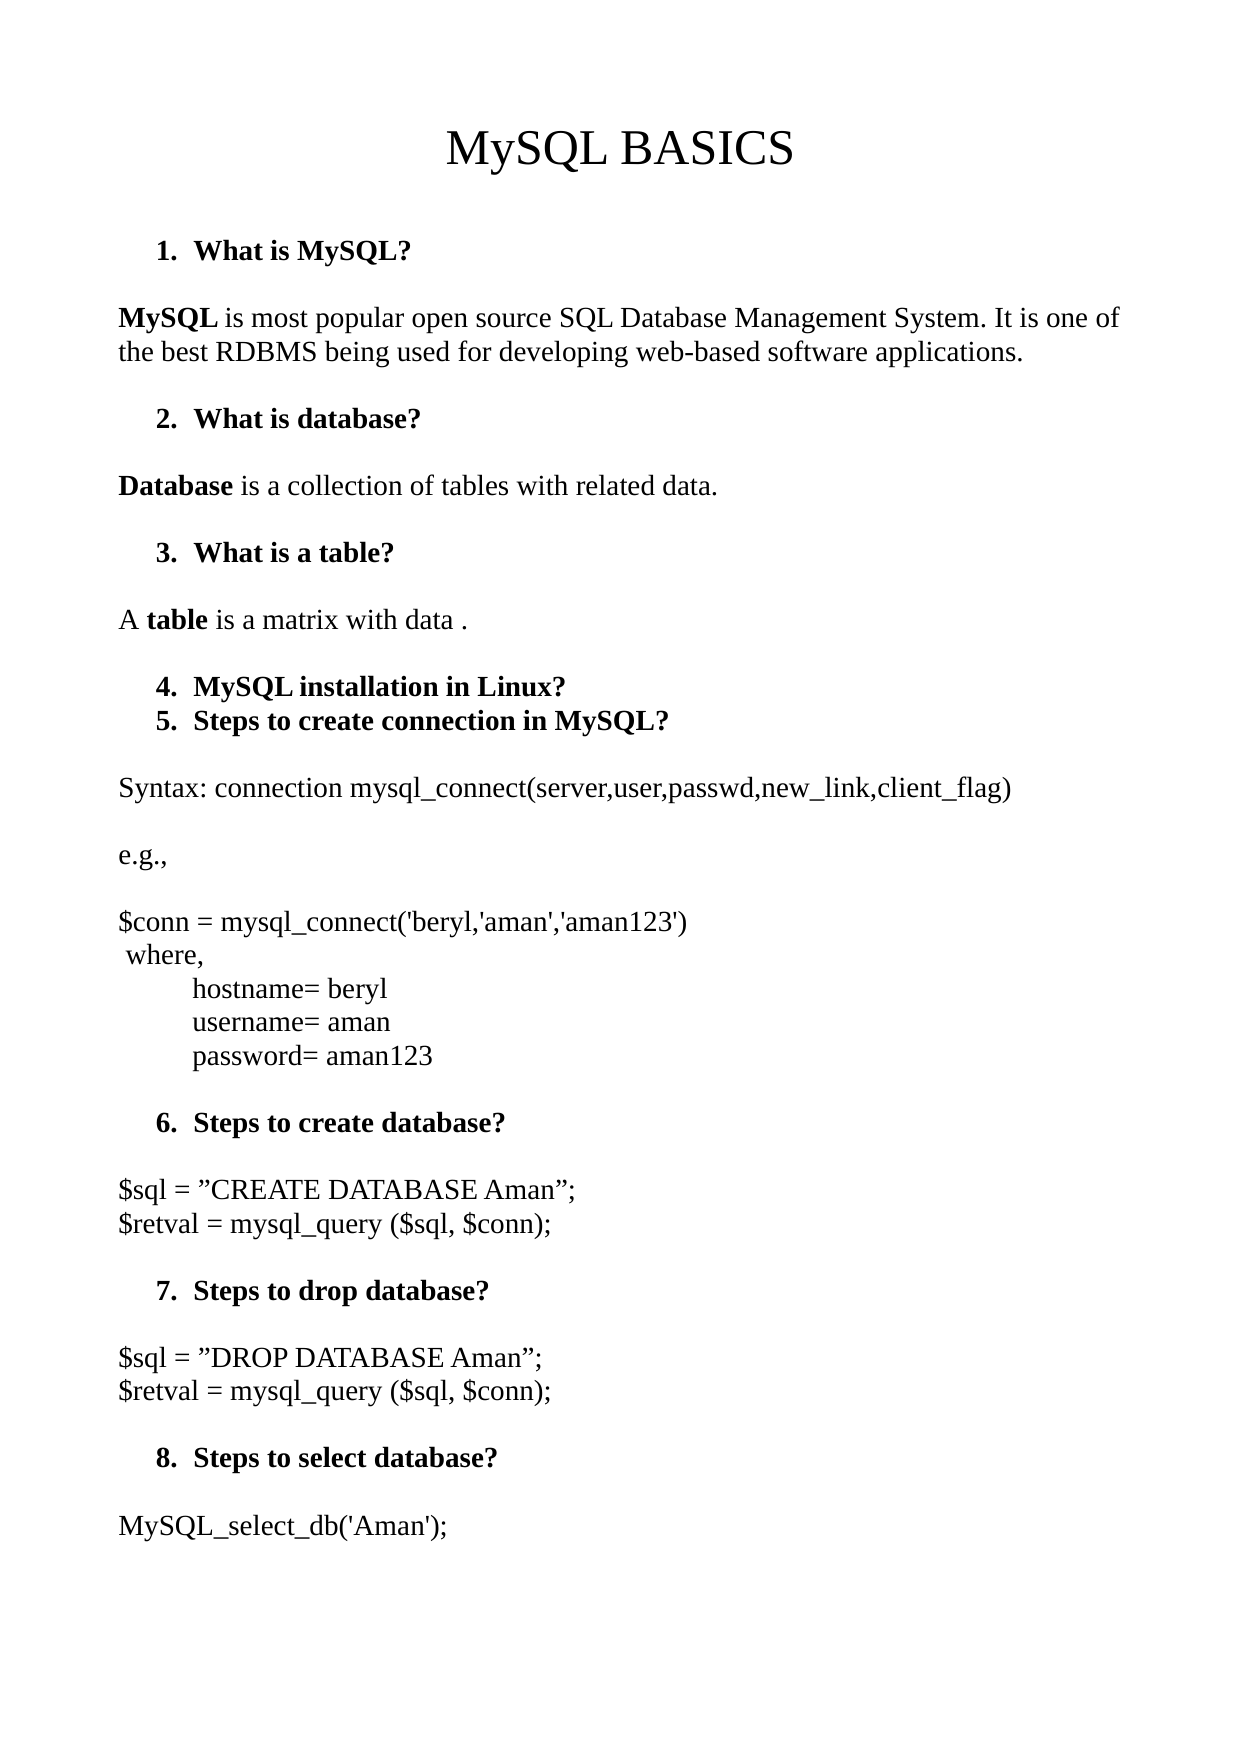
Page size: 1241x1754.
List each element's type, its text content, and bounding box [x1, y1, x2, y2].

text $retval = mysql_query ($sql, $conn); [118, 1373, 1122, 1407]
text $sql = ”DROP DATABASE Aman”; [118, 1340, 1122, 1373]
list What is MySQL? [156, 233, 1122, 267]
text Database is a collection of tables with related data. [118, 468, 1122, 501]
text e.g., [118, 837, 1122, 870]
text Syntax: connection mysql_connect(server,user,passwd,new_link,client_flag) [118, 770, 1122, 803]
list What is database? [156, 401, 1122, 434]
text MySQL BASICS [118, 118, 1122, 176]
text $retval = mysql_query ($sql, $conn); [118, 1206, 1122, 1239]
text username= aman [118, 1004, 1122, 1038]
text MySQL_select_db('Aman'); [118, 1508, 1122, 1541]
list MySQL installation in Linux? [156, 669, 1122, 703]
text MySQL is most popular open source SQL Database Management System. It is one of the best RDBMS being used for developing web-based software applications. [118, 300, 1122, 367]
list What is a table? [156, 535, 1122, 568]
text $conn = mysql_connect('beryl,'aman','aman123') [118, 904, 1122, 937]
text password= aman123 [118, 1038, 1122, 1072]
list Steps to create connection in MySQL? [156, 703, 1122, 736]
text where, [118, 937, 1122, 971]
text $sql = ”CREATE DATABASE Aman”; [118, 1172, 1122, 1206]
list Steps to drop database? [156, 1273, 1122, 1306]
text A table is a matrix with data . [118, 602, 1122, 636]
list Steps to create database? [156, 1105, 1122, 1139]
list Steps to select database? [156, 1441, 1122, 1474]
text hostname= beryl [118, 971, 1122, 1004]
